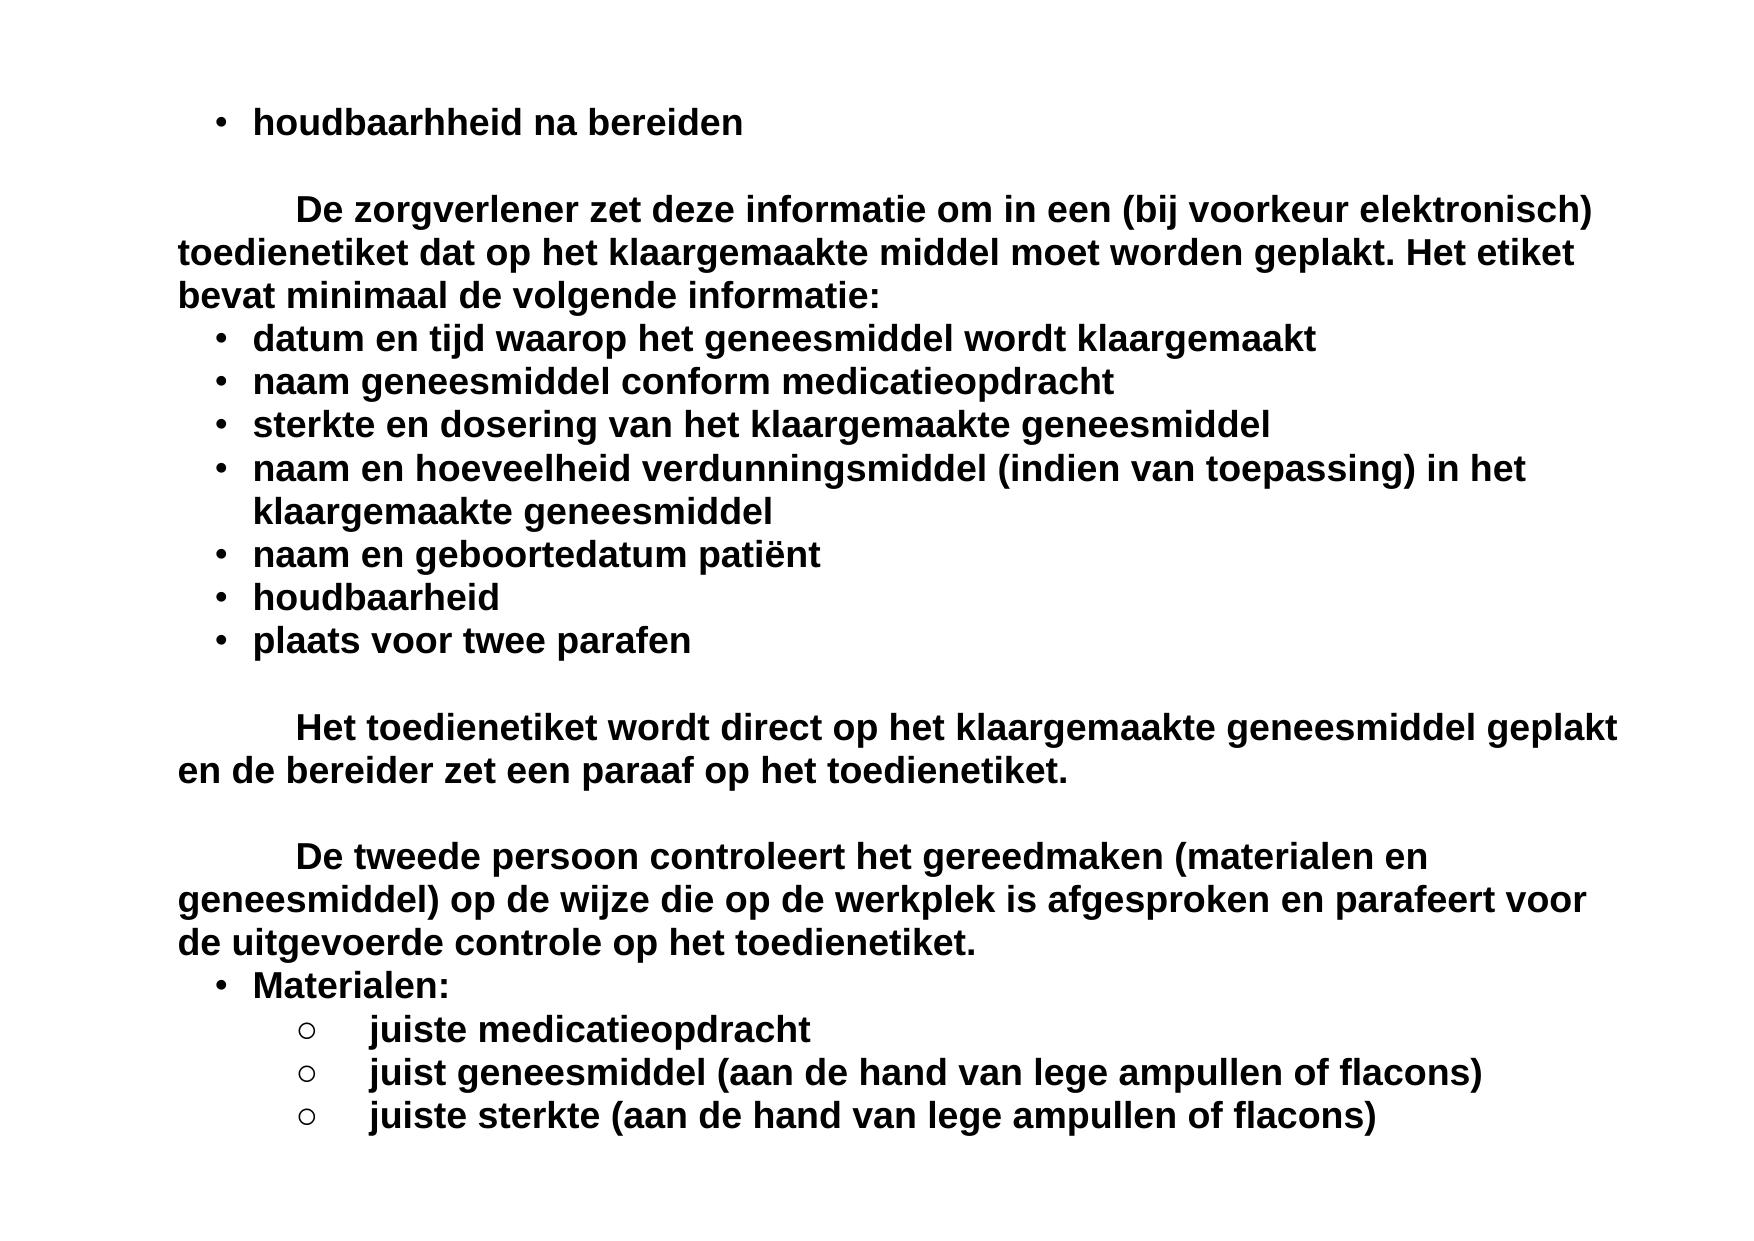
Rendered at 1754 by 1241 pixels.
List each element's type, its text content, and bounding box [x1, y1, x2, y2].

subtitle De zorgverlener zet deze informatie om in een (bij voorkeur elektronisch) toedienetiket dat op het klaargemaakte middel moet worden geplakt. Het etiket bevat minimaal de volgende informatie: [177, 187, 1636, 316]
subtitle Het toedienetiket wordt direct op het klaargemaakte geneesmiddel geplakt en de bereider zet een paraaf op het toedienetiket. [177, 705, 1636, 791]
subtitle De tweede persoon controleert het gereedmaken (materialen en geneesmiddel) op de wijze die op de werkplek is afgesproken en parafeert voor de uitgevoerde controle op het toedienetiket. [177, 834, 1636, 964]
subtitle datum en tijd waarop het geneesmiddel wordt klaargemaakt [215, 316, 1636, 359]
subtitle naam geneesmiddel conform medicatieopdracht [215, 359, 1636, 403]
subtitle naam en hoeveelheid verdunningsmiddel (indien van toepassing) in het klaargemaakte geneesmiddel [215, 446, 1636, 532]
subtitle Materialen: [215, 964, 1636, 1007]
subtitle houdbaarhheid na bereiden [215, 100, 1636, 144]
subtitle naam en geboortedatum patiënt [215, 532, 1636, 575]
subtitle plaats voor twee parafen [215, 619, 1636, 662]
list juiste medicatieopdracht [295, 1007, 1636, 1050]
list juiste sterkte (aan de hand van lege ampullen of flacons) [295, 1093, 1636, 1136]
subtitle sterkte en dosering van het klaargemaakte geneesmiddel [215, 403, 1636, 446]
list juist geneesmiddel (aan de hand van lege ampullen of flacons) [295, 1050, 1636, 1093]
subtitle houdbaarheid [215, 575, 1636, 619]
